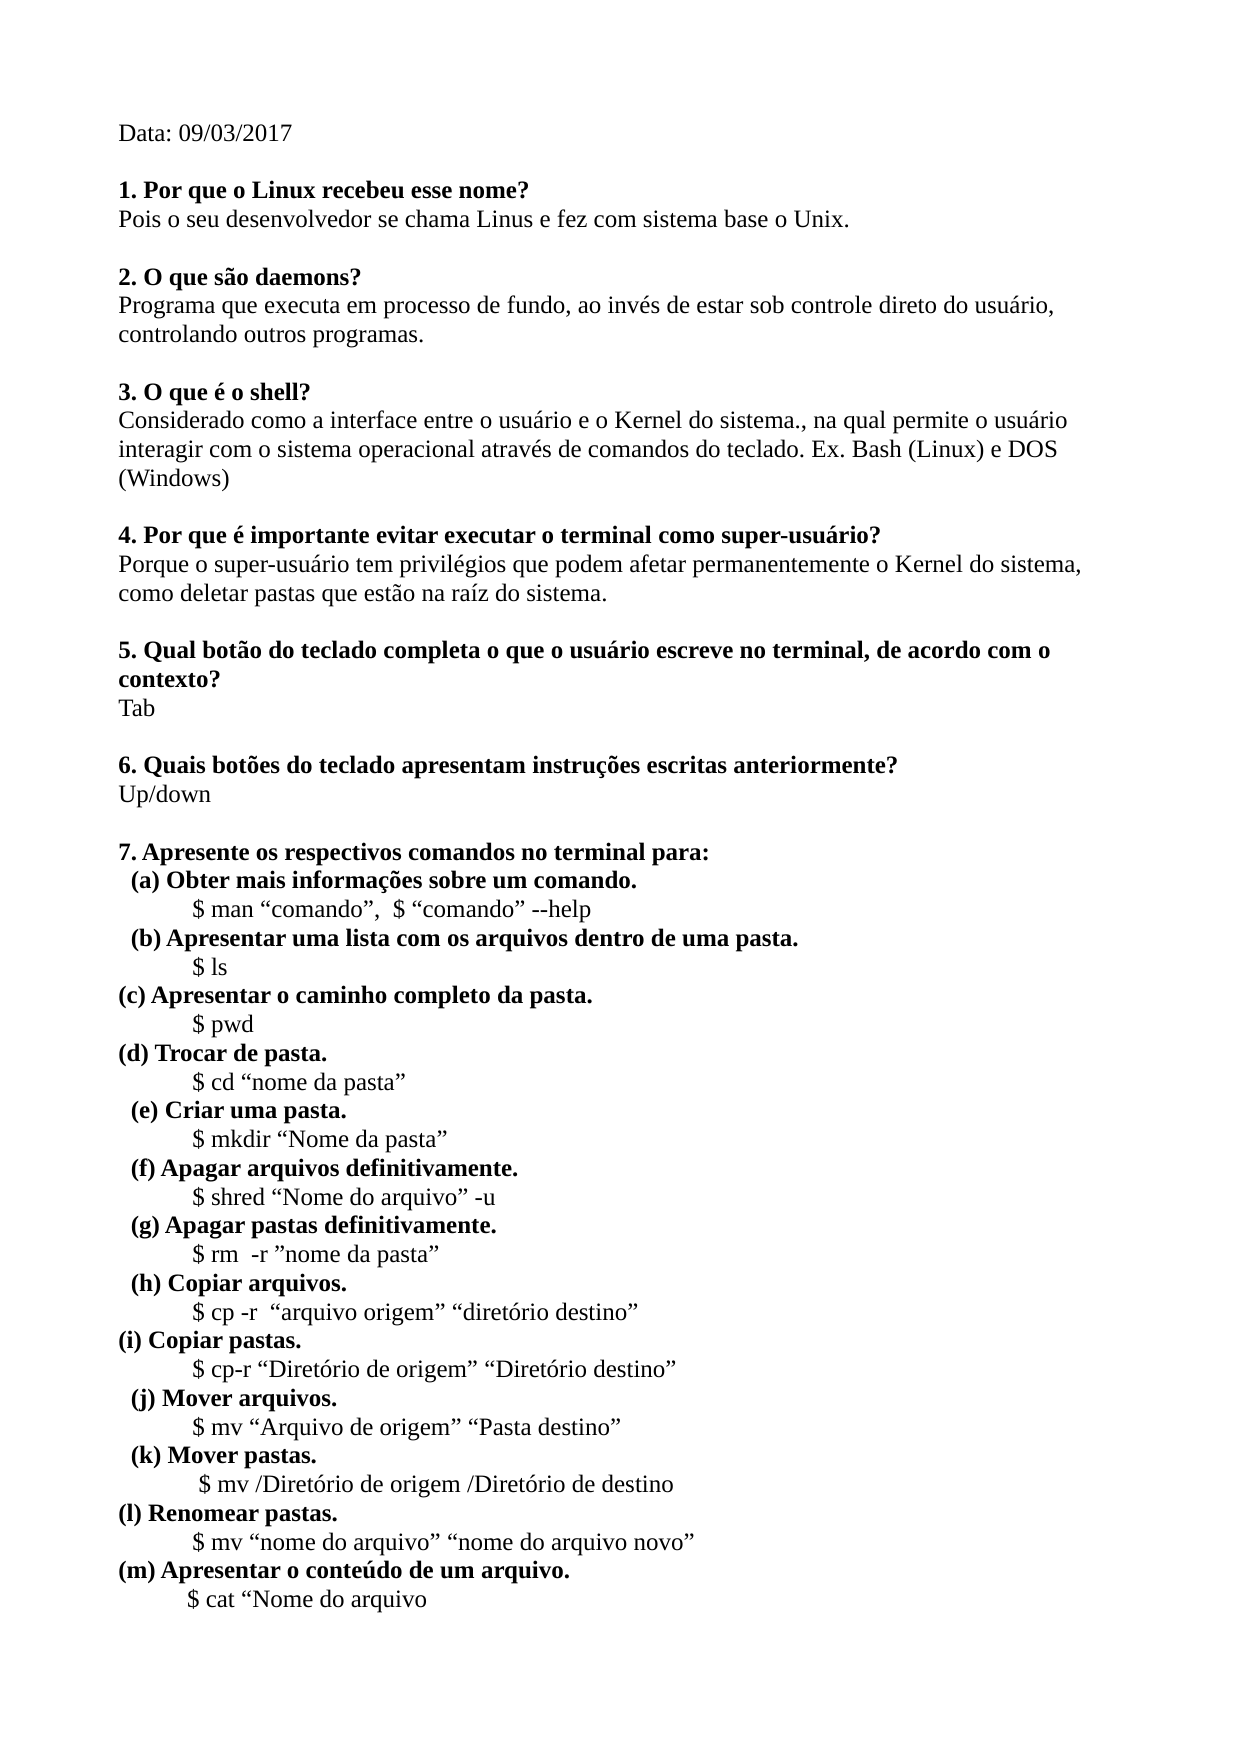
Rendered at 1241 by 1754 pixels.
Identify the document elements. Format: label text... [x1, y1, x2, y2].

text $ ls [118, 952, 1122, 981]
text (g) Apagar pastas definitivamente. [118, 1211, 1122, 1239]
text 7. Apresente os respectivos comandos no terminal para: [118, 837, 1122, 866]
text (f) Apagar arquivos definitivamente. [118, 1153, 1122, 1182]
text (e) Criar uma pasta. [118, 1096, 1122, 1124]
text 1. Por que o Linux recebeu esse nome? [118, 176, 1122, 204]
text (d) Trocar de pasta. [118, 1038, 1122, 1067]
text 6. Quais botões do teclado apresentam instruções escritas anteriormente? [118, 751, 1122, 779]
text (c) Apresentar o caminho completo da pasta. [118, 981, 1122, 1009]
text Data: 09/03/2017 [118, 118, 1122, 147]
text $ cp-r “Diretório de origem” “Diretório destino” [118, 1354, 1122, 1383]
text Porque o super-usuário tem privilégios que podem afetar permanentemente o Kernel do sistema, como deletar pastas que estão na raíz do sistema. [118, 549, 1122, 607]
text Programa que executa em processo de fundo, ao invés de estar sob controle direto do usuário, controlando outros programas. [118, 291, 1122, 348]
text (i) Copiar pastas. [118, 1326, 1122, 1354]
text (j) Mover arquivos. [118, 1383, 1122, 1412]
text $ shred “Nome do arquivo” -u [118, 1182, 1122, 1211]
text $ cd “nome da pasta” [118, 1067, 1122, 1096]
text (b) Apresentar uma lista com os arquivos dentro de uma pasta. [118, 923, 1122, 952]
text $ mv “Arquivo de origem” “Pasta destino” [118, 1412, 1122, 1441]
text 2. O que são daemons? [118, 262, 1122, 291]
text Up/down [118, 779, 1122, 808]
text $ cat “Nome do arquivo [118, 1584, 1122, 1613]
text (k) Mover pastas. [118, 1441, 1122, 1469]
text Tab [118, 693, 1122, 722]
text $ mv /Diretório de origem /Diretório de destino [118, 1469, 1122, 1498]
text $ rm -r ”nome da pasta” [118, 1239, 1122, 1268]
text (m) Apresentar o conteúdo de um arquivo. [118, 1556, 1122, 1584]
text $ man “comando”, $ “comando” --help [118, 894, 1122, 923]
text (h) Copiar arquivos. [118, 1268, 1122, 1297]
text $ mv “nome do arquivo” “nome do arquivo novo” [118, 1527, 1122, 1556]
text Considerado como a interface entre o usuário e o Kernel do sistema., na qual permite o usuário interagir com o sistema operacional através de comandos do teclado. Ex. Bash (Linux) e DOS (Windows) [118, 406, 1122, 492]
text 4. Por que é importante evitar executar o terminal como super-usuário? [118, 521, 1122, 549]
text 3. O que é o shell? [118, 377, 1122, 406]
text (a) Obter mais informações sobre um comando. [118, 866, 1122, 894]
text 5. Qual botão do teclado completa o que o usuário escreve no terminal, de acordo com o contexto? [118, 636, 1122, 693]
text Pois o seu desenvolvedor se chama Linus e fez com sistema base o Unix. [118, 204, 1122, 233]
text $ mkdir “Nome da pasta” [118, 1124, 1122, 1153]
text $ pwd [118, 1009, 1122, 1038]
text $ cp -r “arquivo origem” “diretório destino” [118, 1297, 1122, 1326]
text (l) Renomear pastas. [118, 1498, 1122, 1527]
